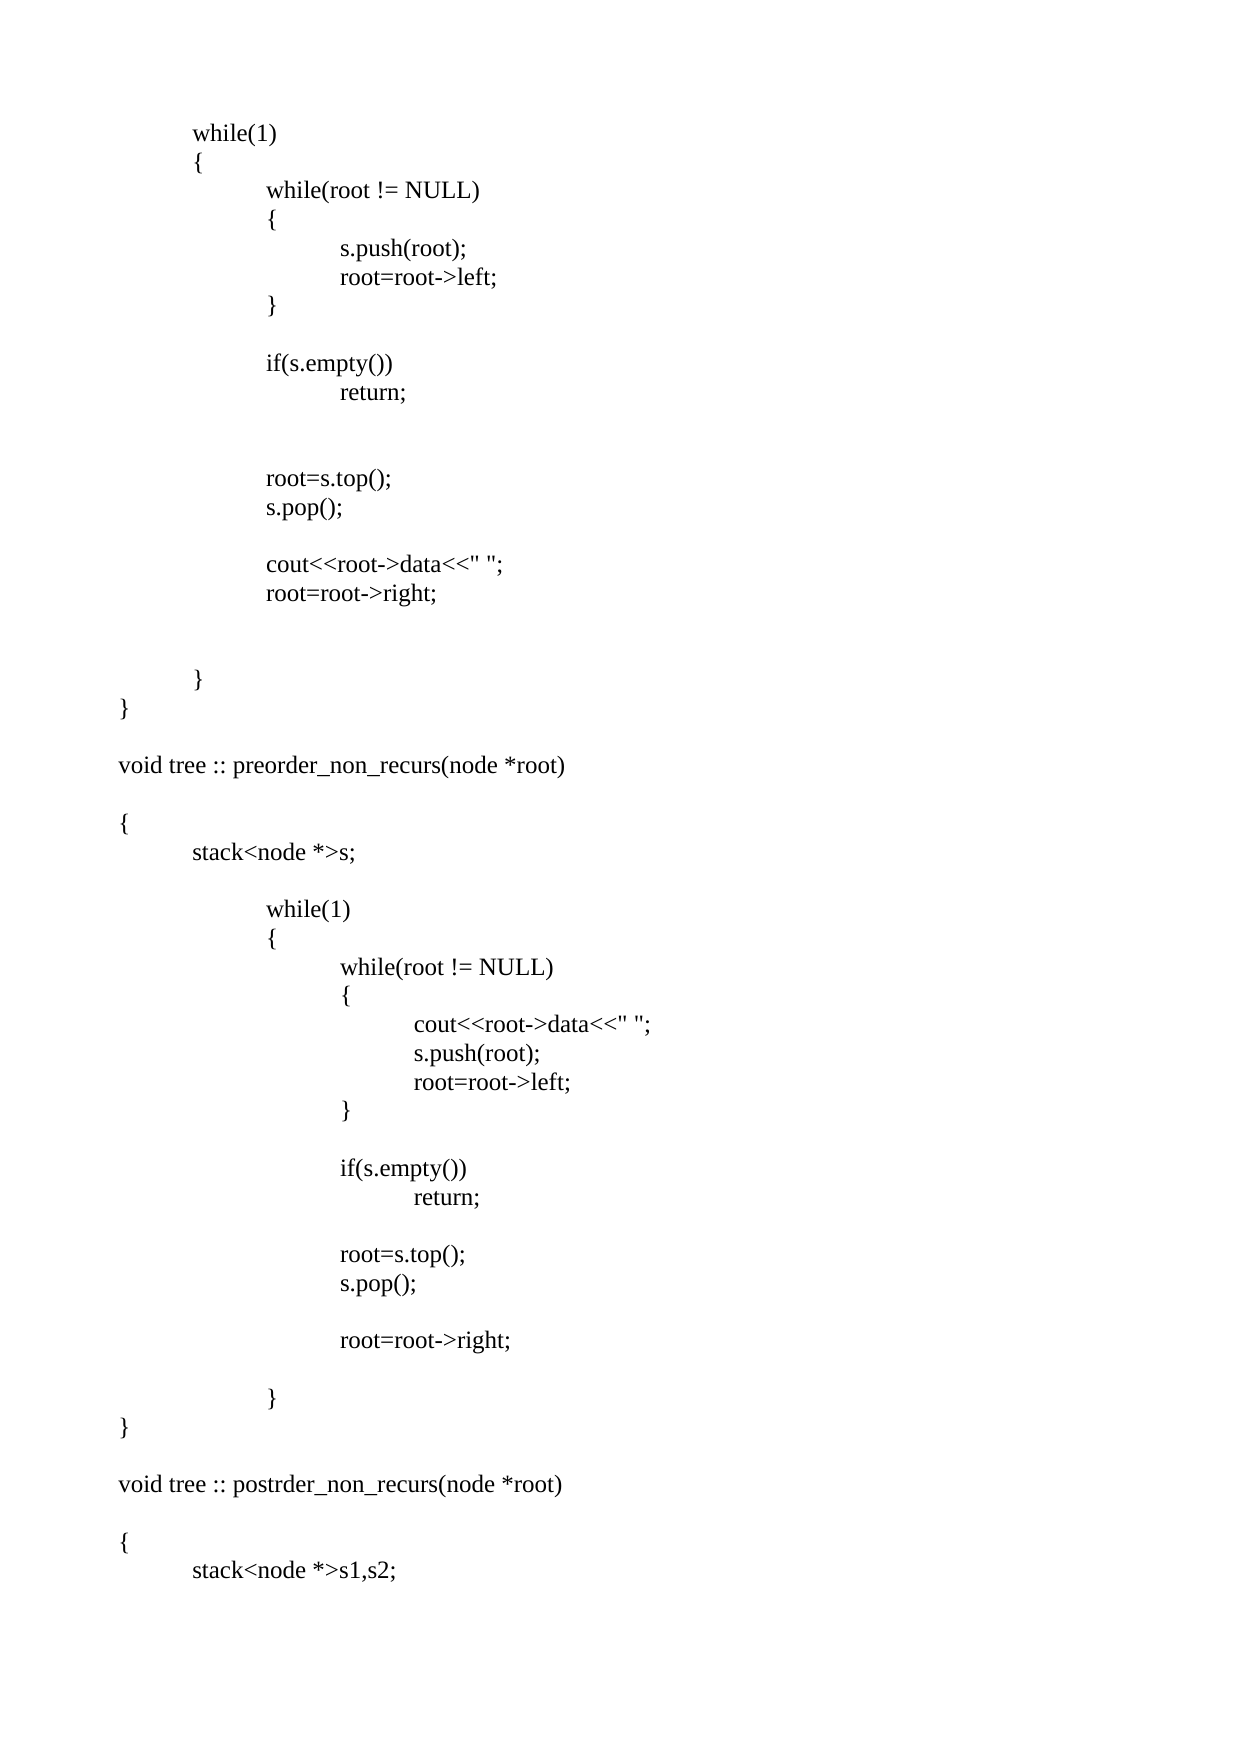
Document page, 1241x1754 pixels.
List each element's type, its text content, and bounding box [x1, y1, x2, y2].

text } [118, 1096, 1122, 1124]
text s.pop(); [118, 492, 1122, 521]
text { [118, 981, 1122, 1009]
text s.push(root); [118, 1038, 1122, 1067]
text root=root->left; [118, 262, 1122, 291]
text if(s.empty()) [118, 348, 1122, 377]
text s.pop(); [118, 1268, 1122, 1297]
text root=root->left; [118, 1067, 1122, 1096]
text } [118, 1383, 1122, 1412]
text while(root != NULL) [118, 952, 1122, 981]
text void tree :: preorder_non_recurs(node *root) [118, 751, 1122, 779]
text { [118, 204, 1122, 233]
text root=root->right; [118, 1326, 1122, 1354]
text { [118, 808, 1122, 837]
text { [118, 1527, 1122, 1556]
text void tree :: postrder_non_recurs(node *root) [118, 1469, 1122, 1498]
text return; [118, 1182, 1122, 1211]
text } [118, 693, 1122, 722]
text return; [118, 377, 1122, 406]
text { [118, 923, 1122, 952]
text } [118, 1412, 1122, 1441]
text stack<node *>s; [118, 837, 1122, 866]
text } [118, 291, 1122, 319]
text { [118, 147, 1122, 176]
text root=s.top(); [118, 463, 1122, 492]
text while(1) [118, 894, 1122, 923]
text } [118, 664, 1122, 693]
text while(1) [118, 118, 1122, 147]
text stack<node *>s1,s2; [118, 1556, 1122, 1584]
text cout<<root->data<<" "; [118, 1009, 1122, 1038]
text root=root->right; [118, 578, 1122, 607]
text if(s.empty()) [118, 1153, 1122, 1182]
text cout<<root->data<<" "; [118, 549, 1122, 578]
text root=s.top(); [118, 1239, 1122, 1268]
text while(root != NULL) [118, 176, 1122, 204]
text s.push(root); [118, 233, 1122, 262]
